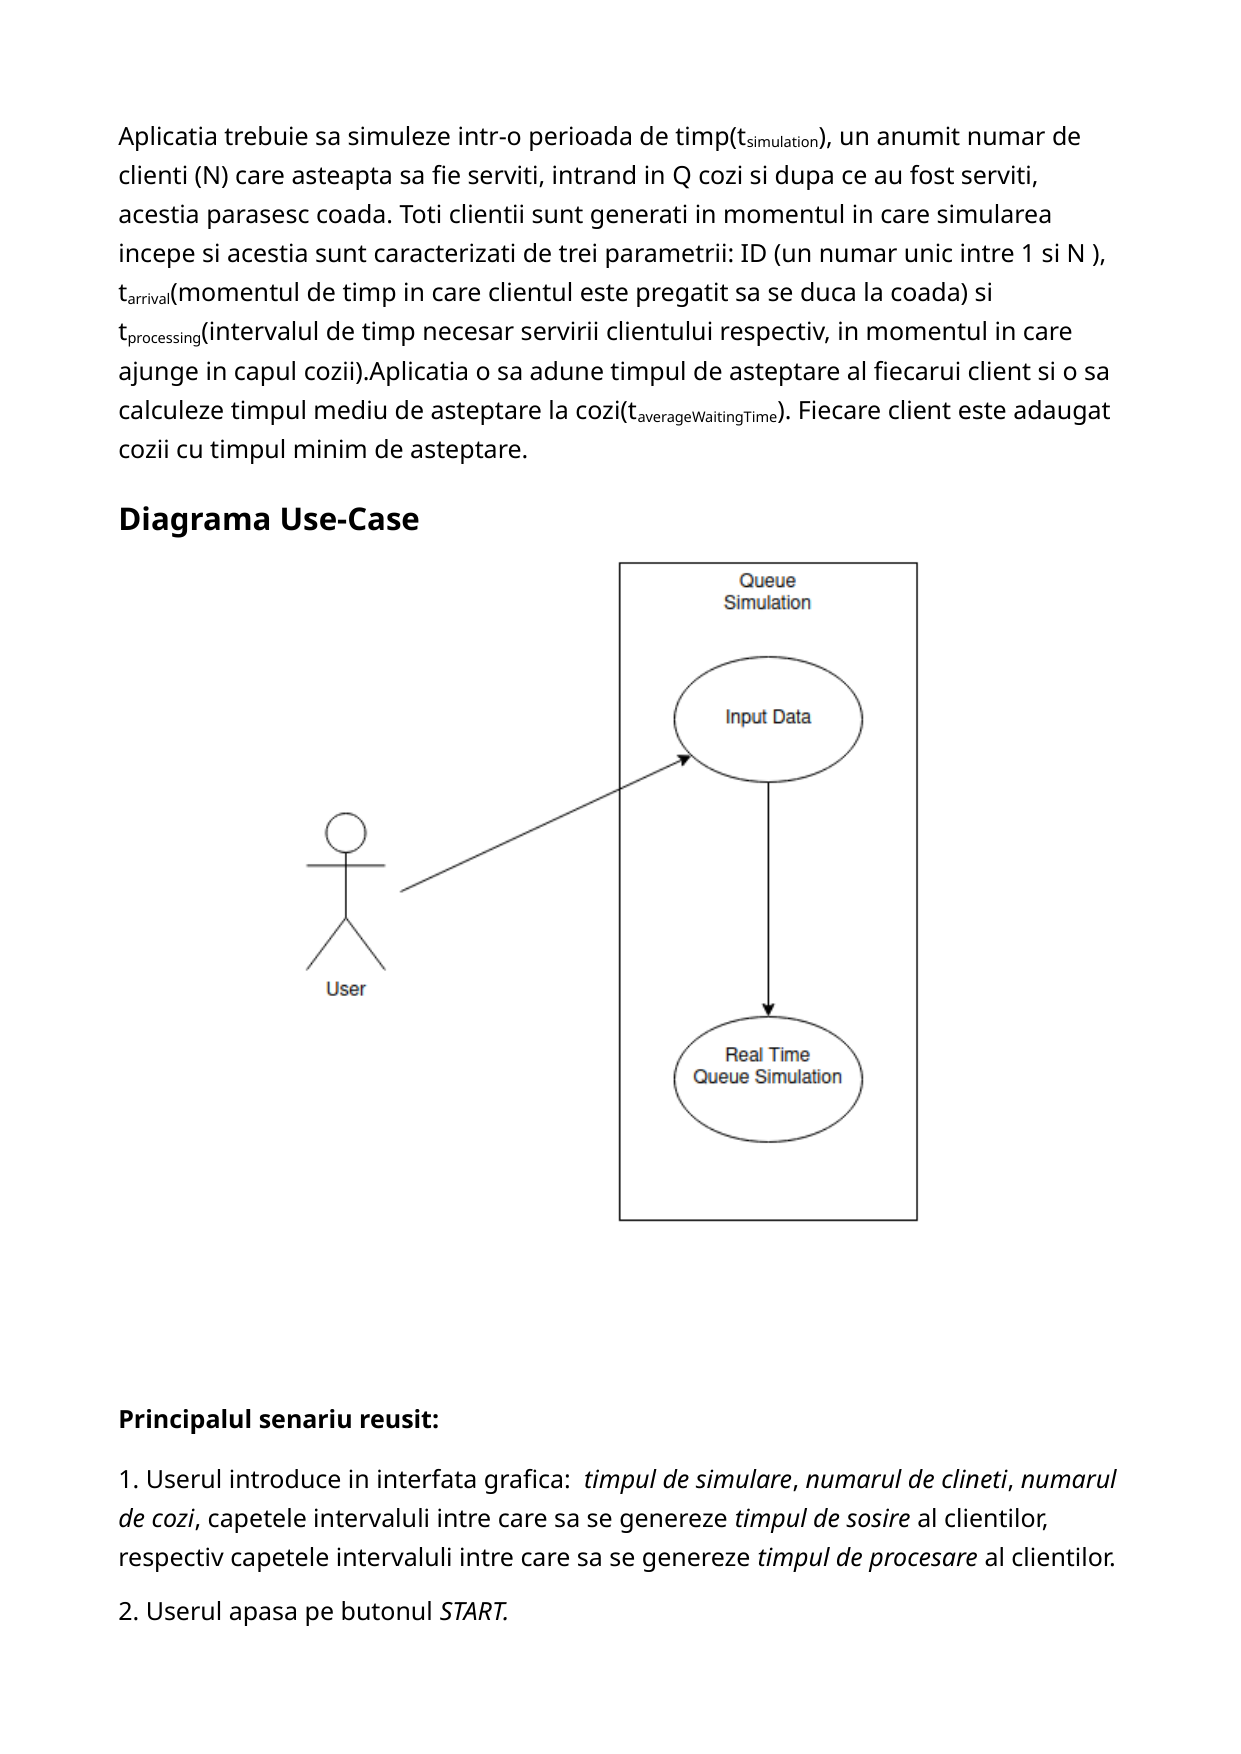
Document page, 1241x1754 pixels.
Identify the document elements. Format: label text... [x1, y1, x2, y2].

picture [276, 550, 976, 1262]
text Aplicatia trebuie sa simuleze intr-o perioada de timp(tsimulation), un anumit numar de clienti (N) care asteapta sa fie serviti, intrand in Q cozi si dupa ce au fost serviti, acestia parasesc coada. Toti clientii sunt generati in momentul in care simularea incepe si acestia sunt caracterizati de trei parametrii: ID (un numar unic intre 1 si N ), tarrival(momentul de timp in care clientul este pregatit sa se duca la coada) si tprocessing(intervalul de timp necesar servirii clientului respectiv, in momentul in care ajunge in capul cozii).Aplicatia o sa adune timpul de asteptare al fiecarui client si o sa calculeze timpul mediu de asteptare la cozi(taverageWaitingTime). Fiecare client este adaugat cozii cu timpul minim de asteptare. [118, 118, 1122, 466]
text 2. Userul apasa pe butonul START. [118, 1594, 1122, 1628]
text Principalul senariu reusit: [118, 1402, 1122, 1436]
text 1. Userul introduce in interfata grafica: timpul de simulare, numarul de clineti, numarul de cozi, capetele intervaluli intre care sa se genereze timpul de sosire al clientilor, respectiv capetele intervaluli intre care sa se genereze timpul de procesare al clientilor. [118, 1462, 1122, 1574]
text Diagrama Use-Case [118, 497, 1122, 540]
